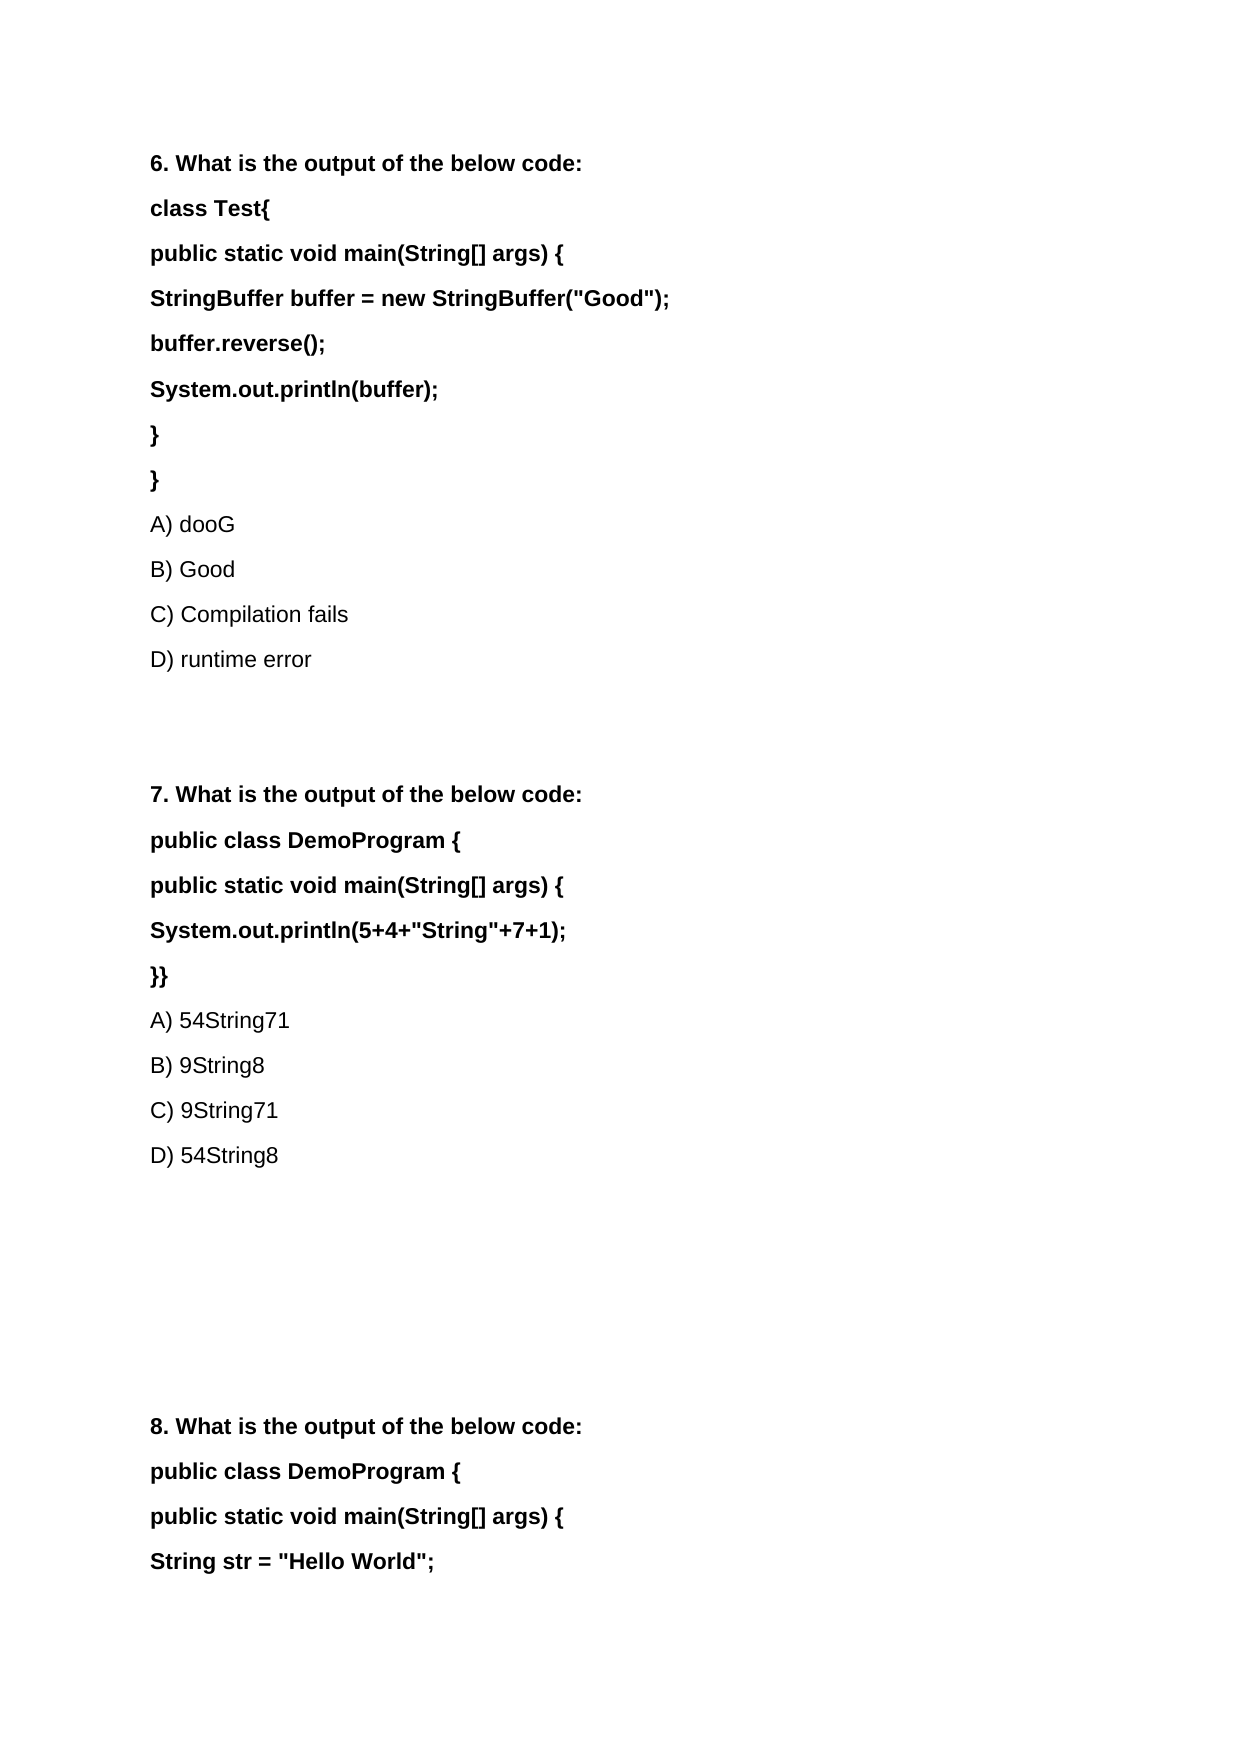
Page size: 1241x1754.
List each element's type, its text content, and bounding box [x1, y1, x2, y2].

text } [150, 421, 1090, 447]
text public static void main(String[] args) { [150, 872, 1090, 898]
text 7. What is the output of the below code: [150, 781, 1090, 808]
text }} [150, 962, 1090, 988]
text C) 9String71 [150, 1097, 1090, 1123]
text public static void main(String[] args) { [150, 240, 1090, 267]
text public static void main(String[] args) { [150, 1503, 1090, 1529]
text D) 54String8 [150, 1142, 1090, 1169]
text StringBuffer buffer = new StringBuffer("Good"); [150, 285, 1090, 312]
text System.out.println(buffer); [150, 376, 1090, 402]
text class Test{ [150, 195, 1090, 221]
text public class DemoProgram { [150, 1458, 1090, 1484]
text 8. What is the output of the below code: [150, 1413, 1090, 1439]
text B) Good [150, 556, 1090, 582]
text B) 9String8 [150, 1052, 1090, 1078]
text 6. What is the output of the below code: [150, 150, 1090, 176]
text D) runtime error [150, 646, 1090, 672]
text public class DemoProgram { [150, 827, 1090, 853]
text String str = "Hello World"; [150, 1548, 1090, 1574]
text buffer.reverse(); [150, 330, 1090, 357]
text A) 54String71 [150, 1007, 1090, 1033]
text } [150, 466, 1090, 492]
text A) dooG [150, 511, 1090, 537]
text System.out.println(5+4+"String"+7+1); [150, 917, 1090, 943]
text C) Compilation fails [150, 601, 1090, 627]
